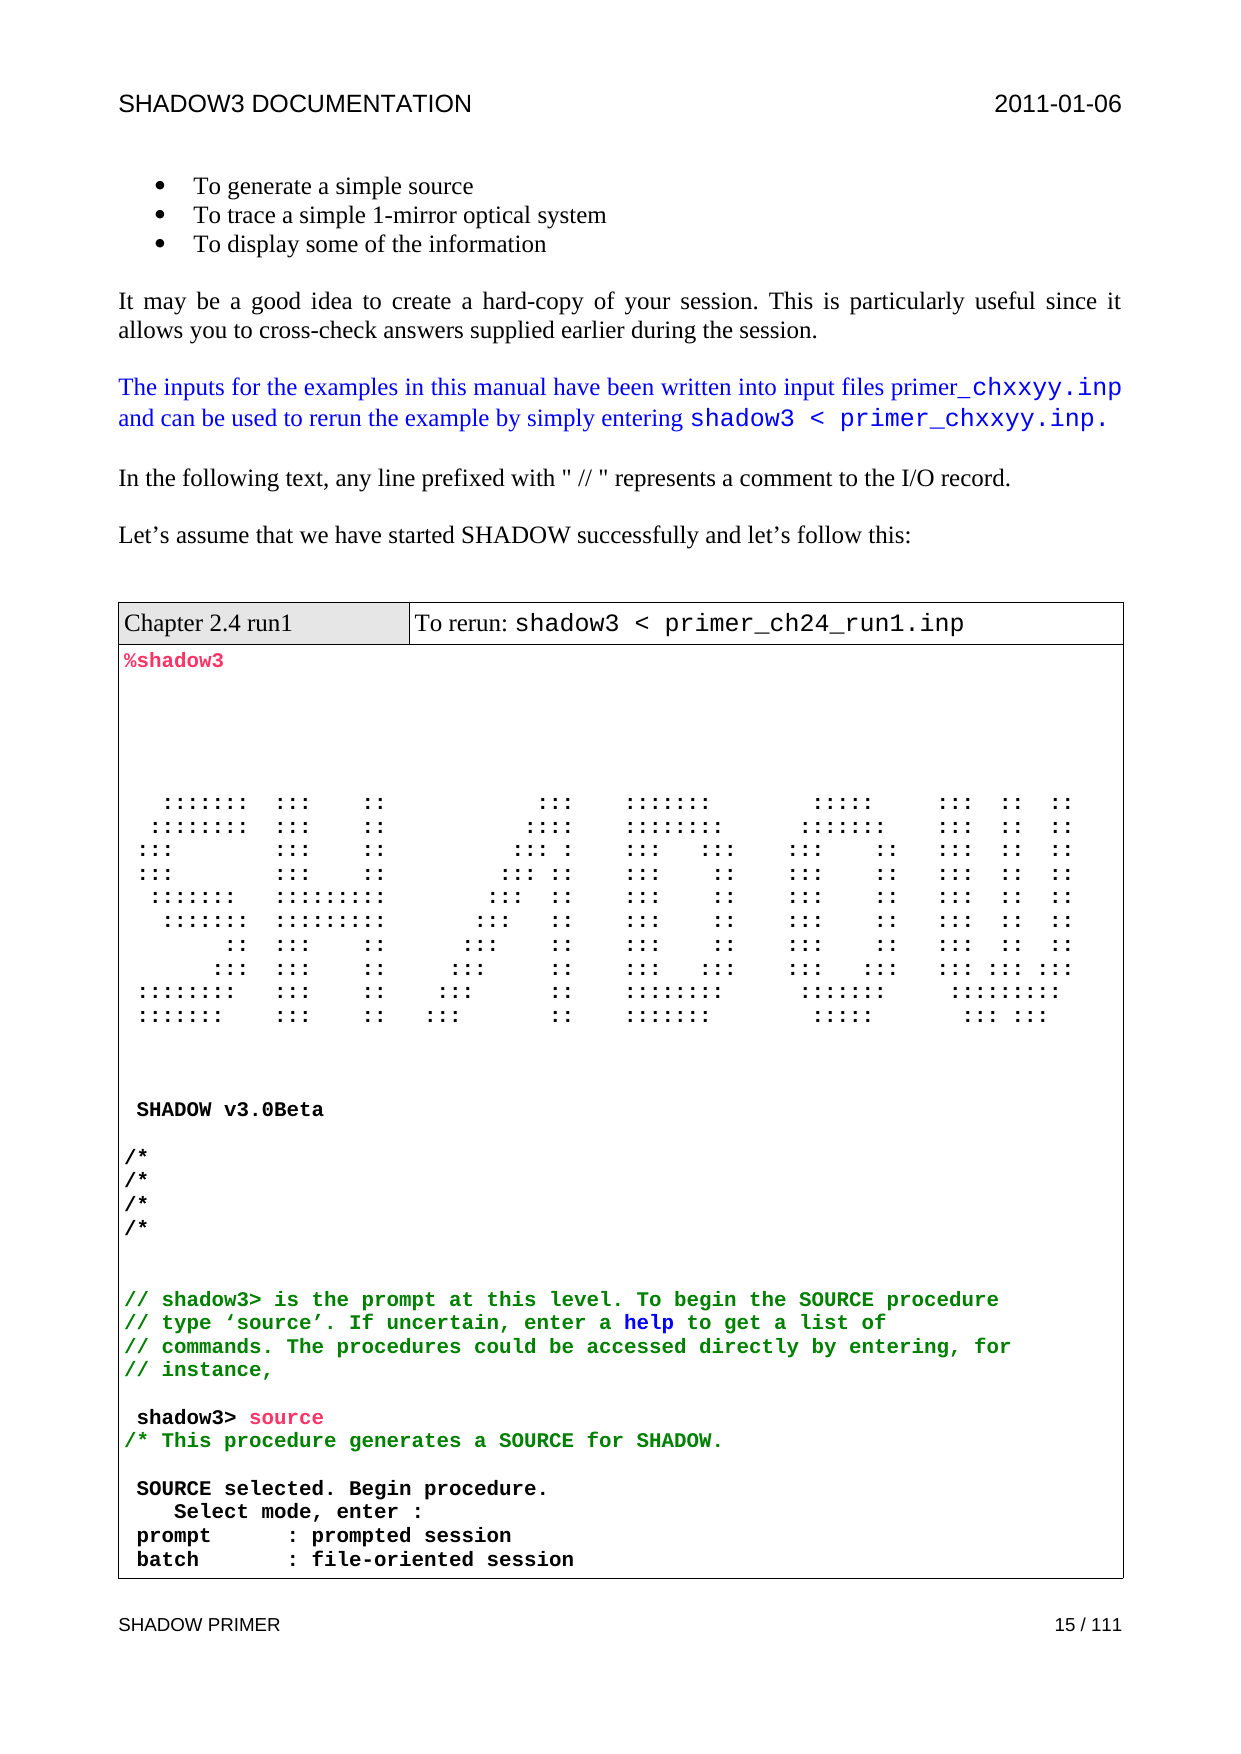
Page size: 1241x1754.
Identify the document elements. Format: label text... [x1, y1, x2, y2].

table_header Chapter 2.4 run1 [119, 603, 409, 644]
text In the following text, any line prefixed with " // " represents a comment to the I/O record. [118, 463, 1122, 492]
text It may be a good idea to create a hard-copy of your session. This is particularly useful since it allows you to cross-check answers supplied earlier during the session. [118, 286, 1122, 344]
list To display some of the information [156, 229, 1122, 257]
text Let’s assume that we have started SHADOW successfully and let’s follow this: [118, 520, 1122, 549]
list To trace a simple 1-mirror optical system [156, 200, 1122, 229]
table_cell %shadow3 ::::::: ::: :: ::: ::::::: ::::: ::: :: :: :::::::: ::: :: :::: :::::::: ::::::: ::: :: :: ::: ::: :: ::: : ::: ::: ::: :: ::: :: :: ::: ::: :: ::: :: ::: :: ::: :: ::: :: :: ::::::: ::::::::: ::: :: ::: :: ::: :: ::: :: :: ::::::: ::::::::: ::: :: ::: :: ::: :: ::: :: :: :: ::: :: ::: :: ::: :: ::: :: ::: :: :: ::: ::: :: ::: :: ::: ::: ::: ::: ::: ::: ::: :::::::: ::: :: ::: :: :::::::: ::::::: ::::::::: ::::::: ::: :: ::: :: ::::::: ::::: ::: ::: SHADOW v3.0Beta /* /* /* /* // shadow3> is the prompt at this level. To begin the SOURCE procedure // type ‘source’. If uncertain, enter a help to get a list of // commands. The procedures could be accessed directly by entering, for // instance, shadow3> source /* This procedure generates a SOURCE for SHADOW. SOURCE selected. Begin procedure. Select mode, enter : prompt : prompted session batch : file-oriented session [119, 645, 1123, 1578]
table_header To rerun: shadow3 < primer_ch24_run1.inp [410, 603, 1123, 644]
text The inputs for the examples in this manual have been written into input files primer_chxxyy.inp and can be used to rerun the example by simply entering shadow3 < primer_chxxyy.inp. [118, 372, 1122, 434]
list To generate a simple source [156, 171, 1122, 200]
